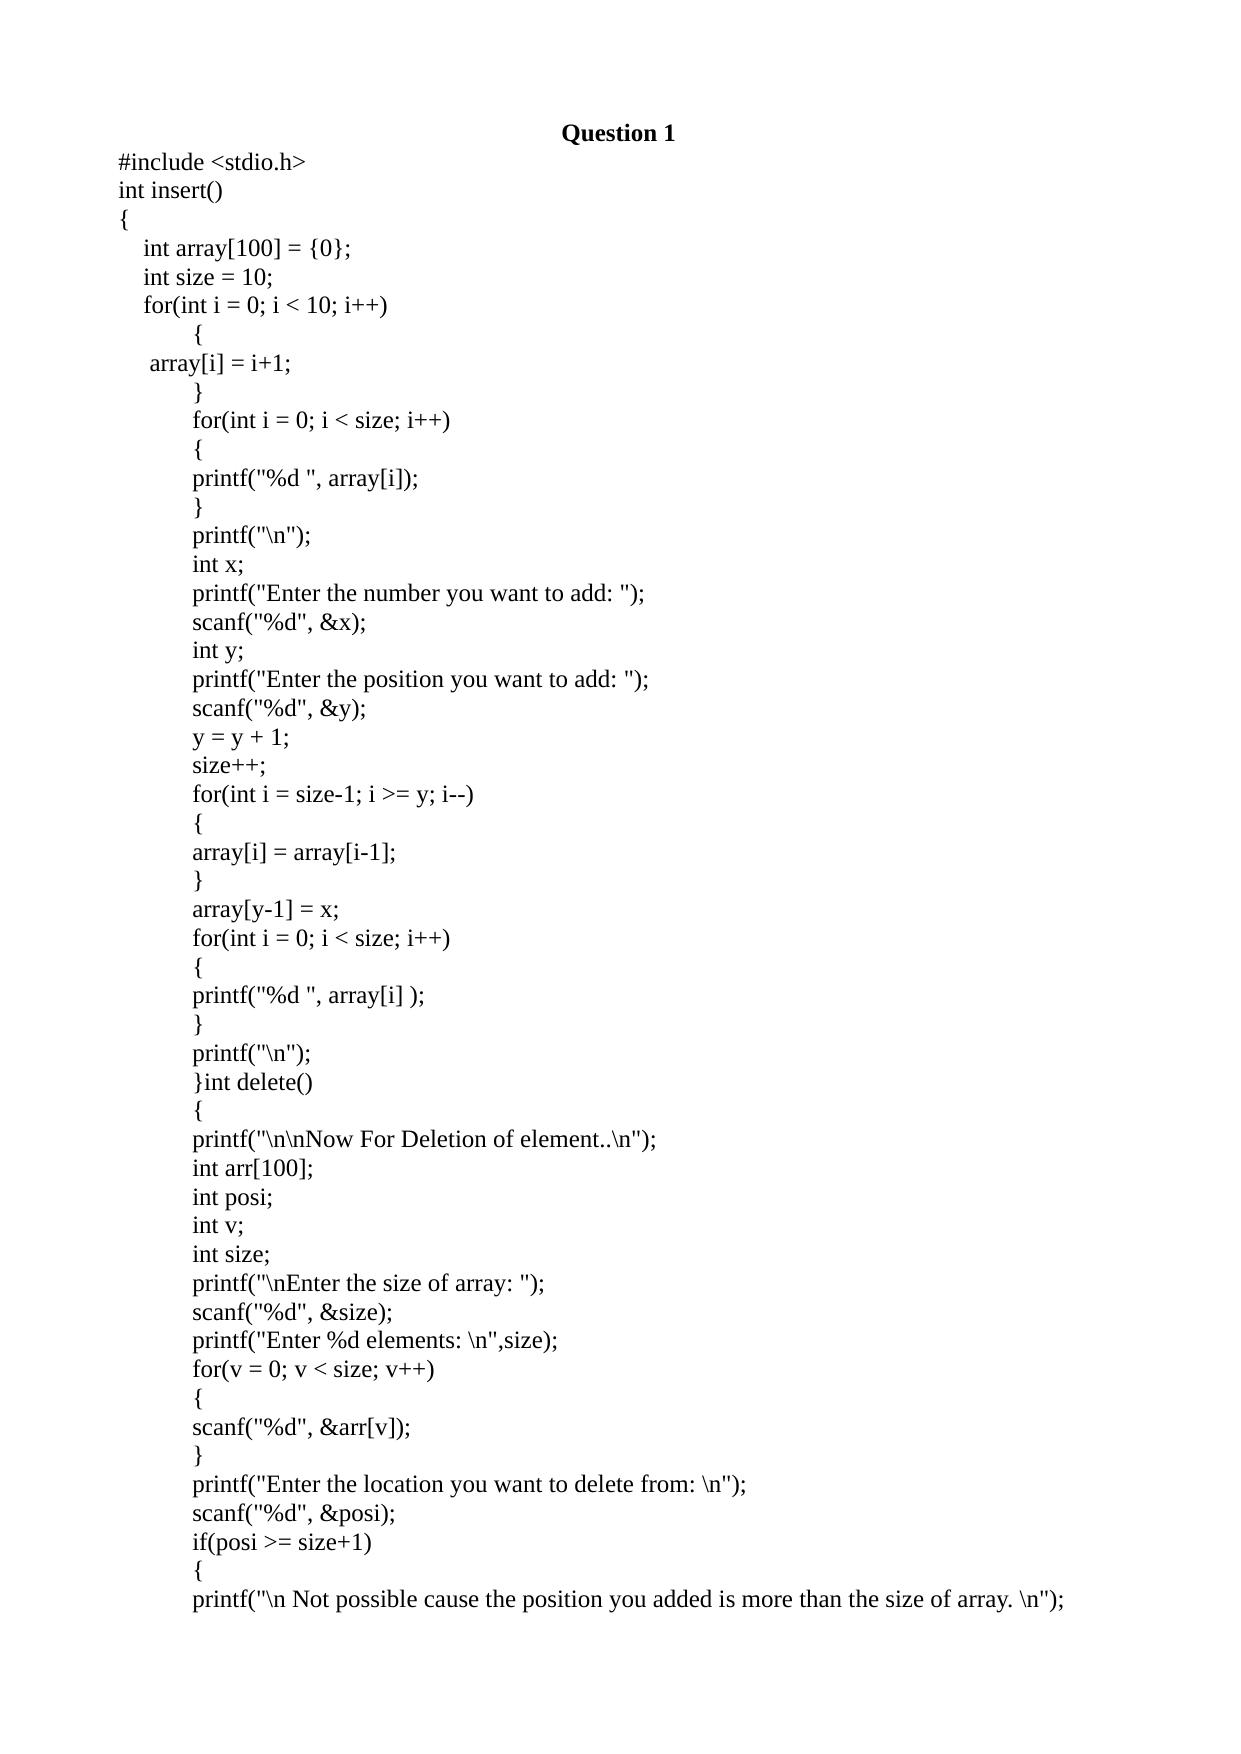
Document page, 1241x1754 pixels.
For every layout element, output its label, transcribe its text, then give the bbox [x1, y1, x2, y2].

text printf("Enter the location you want to delete from: \n"); [118, 1469, 1122, 1498]
text { [118, 952, 1122, 981]
text printf("%d ", array[i]); [118, 463, 1122, 492]
text { [118, 1556, 1122, 1584]
text { [118, 1096, 1122, 1124]
text printf("\n Not possible cause the position you added is more than the size of array. \n"); [118, 1584, 1122, 1613]
text scanf("%d", &posi); [118, 1498, 1122, 1527]
text printf("\n"); [118, 521, 1122, 549]
text int size = 10; [118, 262, 1122, 291]
text }int delete() [118, 1067, 1122, 1096]
text { [118, 434, 1122, 463]
text printf("Enter the position you want to add: "); [118, 664, 1122, 693]
text for(v = 0; v < size; v++) [118, 1354, 1122, 1383]
text for(int i = size-1; i >= y; i--) [118, 779, 1122, 808]
text scanf("%d", &arr[v]); [118, 1412, 1122, 1441]
text int posi; [118, 1182, 1122, 1211]
text int arr[100]; [118, 1153, 1122, 1182]
text printf("\n"); [118, 1038, 1122, 1067]
text { [118, 319, 1122, 348]
text Question 1 [118, 118, 1122, 147]
text int insert() [118, 176, 1122, 204]
text } [118, 377, 1122, 406]
text scanf("%d", &y); [118, 693, 1122, 722]
text { [118, 808, 1122, 837]
text { [118, 1383, 1122, 1412]
text int v; [118, 1211, 1122, 1239]
text printf("\nEnter the size of array: "); [118, 1268, 1122, 1297]
text array[i] = array[i-1]; [118, 837, 1122, 866]
text printf("Enter the number you want to add: "); [118, 578, 1122, 607]
text int x; [118, 549, 1122, 578]
text array[y-1] = x; [118, 894, 1122, 923]
text { [118, 204, 1122, 233]
text scanf("%d", &x); [118, 607, 1122, 636]
text array[i] = i+1; [118, 348, 1122, 377]
text } [118, 866, 1122, 894]
text printf("%d ", array[i] ); [118, 981, 1122, 1009]
text printf("\n\nNow For Deletion of element..\n"); [118, 1124, 1122, 1153]
text int array[100] = {0}; [118, 233, 1122, 262]
text for(int i = 0; i < size; i++) [118, 406, 1122, 434]
text } [118, 492, 1122, 521]
text scanf("%d", &size); [118, 1297, 1122, 1326]
text printf("Enter %d elements: \n",size); [118, 1326, 1122, 1354]
text for(int i = 0; i < size; i++) [118, 923, 1122, 952]
text #include <stdio.h> [118, 147, 1122, 176]
text size++; [118, 751, 1122, 779]
text } [118, 1009, 1122, 1038]
text if(posi >= size+1) [118, 1527, 1122, 1556]
text for(int i = 0; i < 10; i++) [118, 291, 1122, 319]
text y = y + 1; [118, 722, 1122, 751]
text int size; [118, 1239, 1122, 1268]
text int y; [118, 636, 1122, 664]
text } [118, 1441, 1122, 1469]
